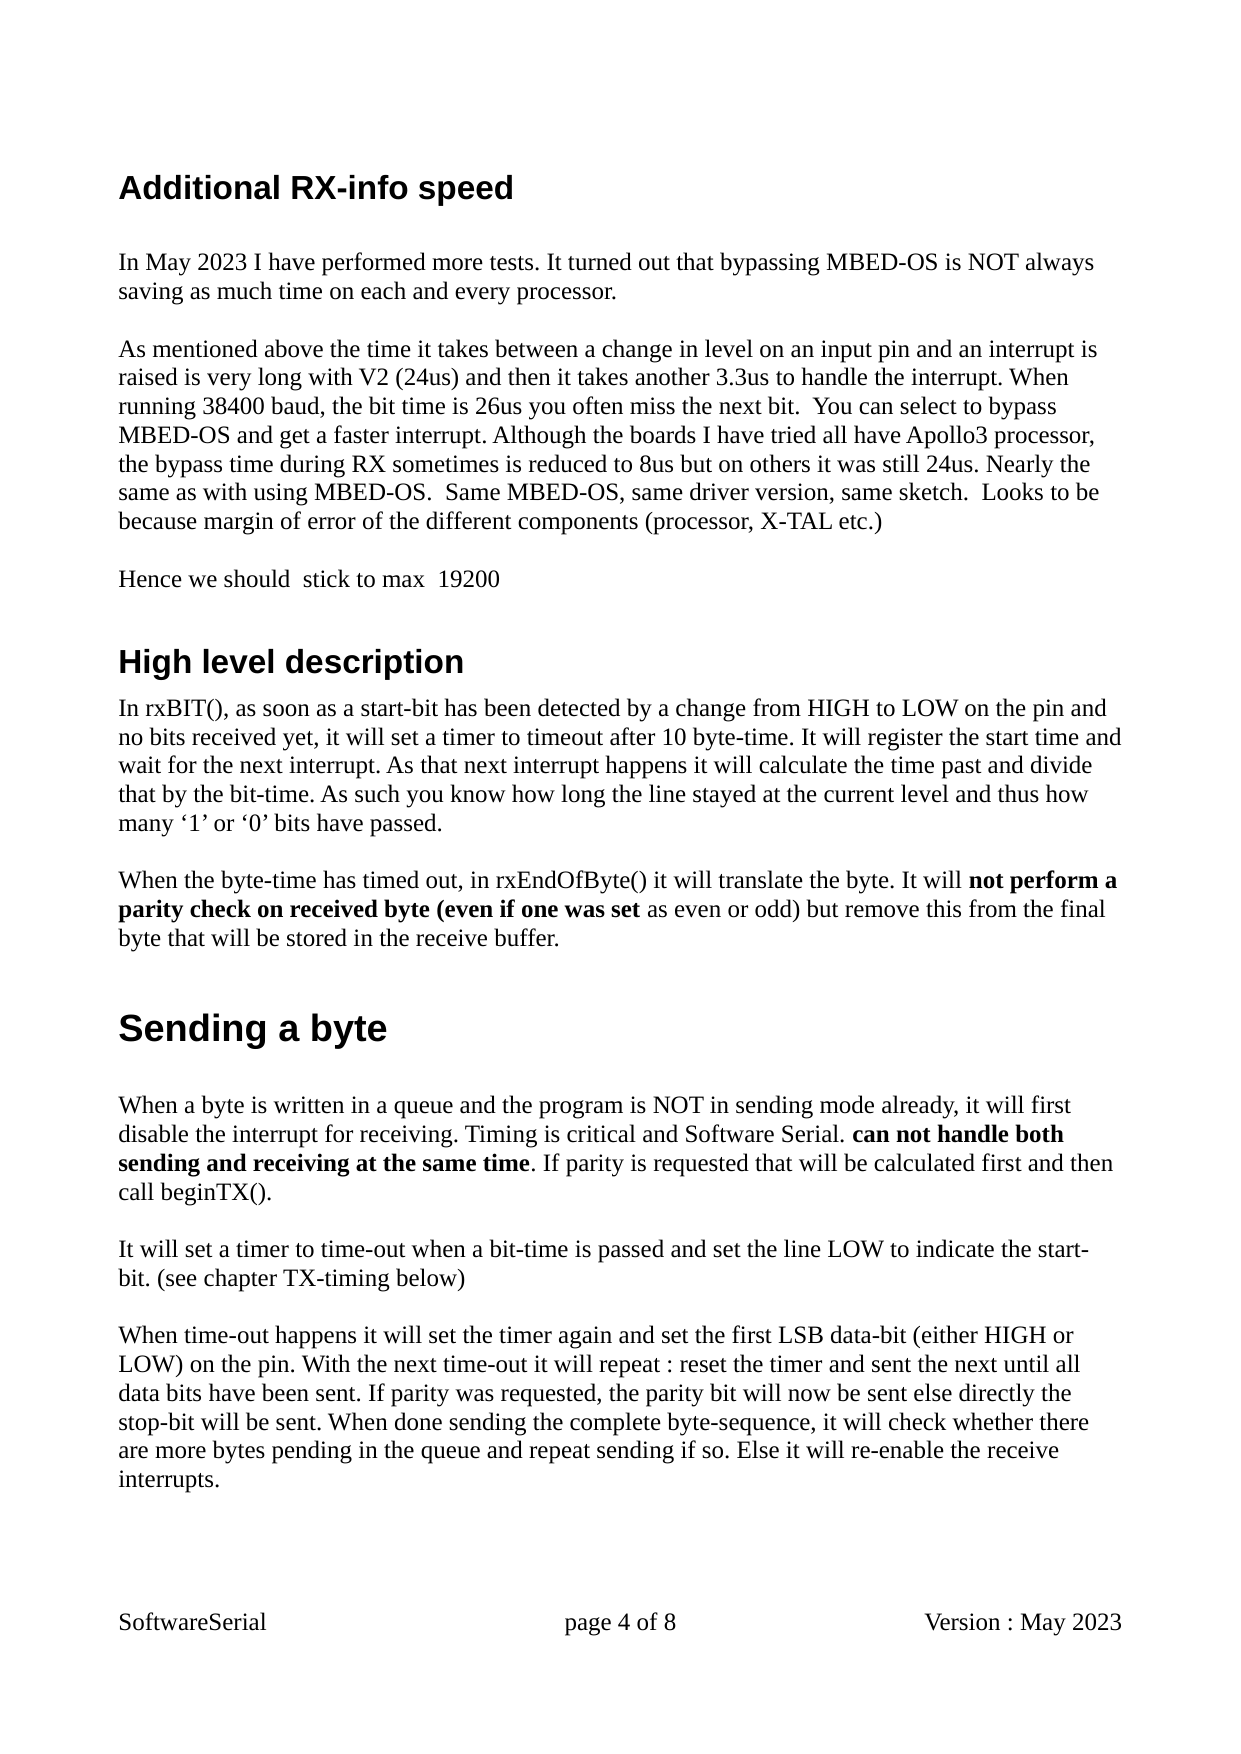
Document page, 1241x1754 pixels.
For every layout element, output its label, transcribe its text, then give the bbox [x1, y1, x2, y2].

text In rxBIT(), as soon as a start-bit has been detected by a change from HIGH to LOW on the pin and no bits received yet, it will set a timer to timeout after 10 byte-time. It will register the start time and wait for the next interrupt. As that next interrupt happens it will calculate the time past and divide that by the bit-time. As such you know how long the line stayed at the current level and thus how many ‘1’ or ‘0’ bits have passed. [118, 693, 1122, 837]
subtitle High level description [118, 642, 1122, 680]
text When the byte-time has timed out, in rxEndOfByte() it will translate the byte. It will not perform a parity check on received byte (even if one was set as even or odd) but remove this from the final byte that will be stored in the receive buffer. [118, 865, 1122, 952]
text When time-out happens it will set the timer again and set the first LSB data-bit (either HIGH or LOW) on the pin. With the next time-out it will repeat : reset the timer and sent the next until all data bits have been sent. If parity was requested, the parity bit will now be sent else directly the stop-bit will be sent. When done sending the complete byte-sequence, it will check whether there are more bytes pending in the queue and repeat sending if so. Else it will re-enable the receive interrupts. [118, 1320, 1122, 1493]
text Hence we should stick to max 19200 [118, 564, 1122, 592]
text It will set a timer to time-out when a bit-time is passed and set the line LOW to indicate the start-bit. (see chapter TX-timing below) [118, 1234, 1122, 1292]
text When a byte is written in a queue and the program is NOT in sending mode already, it will first disable the interrupt for receiving. Timing is critical and Software Serial. can not handle both sending and receiving at the same time. If parity is requested that will be calculated first and then call beginTX(). [118, 1090, 1122, 1205]
text In May 2023 I have performed more tests. It turned out that bypassing MBED-OS is NOT always saving as much time on each and every processor. [118, 247, 1122, 305]
text As mentioned above the time it takes between a change in level on an input pin and an interrupt is raised is very long with V2 (24us) and then it takes another 3.3us to handle the interrupt. When running 38400 baud, the bit time is 26us you often miss the next bit. You can select to bypass MBED-OS and get a faster interrupt. Although the boards I have tried all have Apollo3 processor, the bypass time during RX sometimes is reduced to 8us but on others it was still 24us. Nearly the same as with using MBED-OS. Same MBED-OS, same driver version, same sketch. Looks to be because margin of error of the different components (processor, X-TAL etc.) [118, 334, 1122, 535]
subtitle Sending a byte [118, 1005, 1122, 1049]
subtitle Additional RX-info speed [118, 168, 1122, 206]
